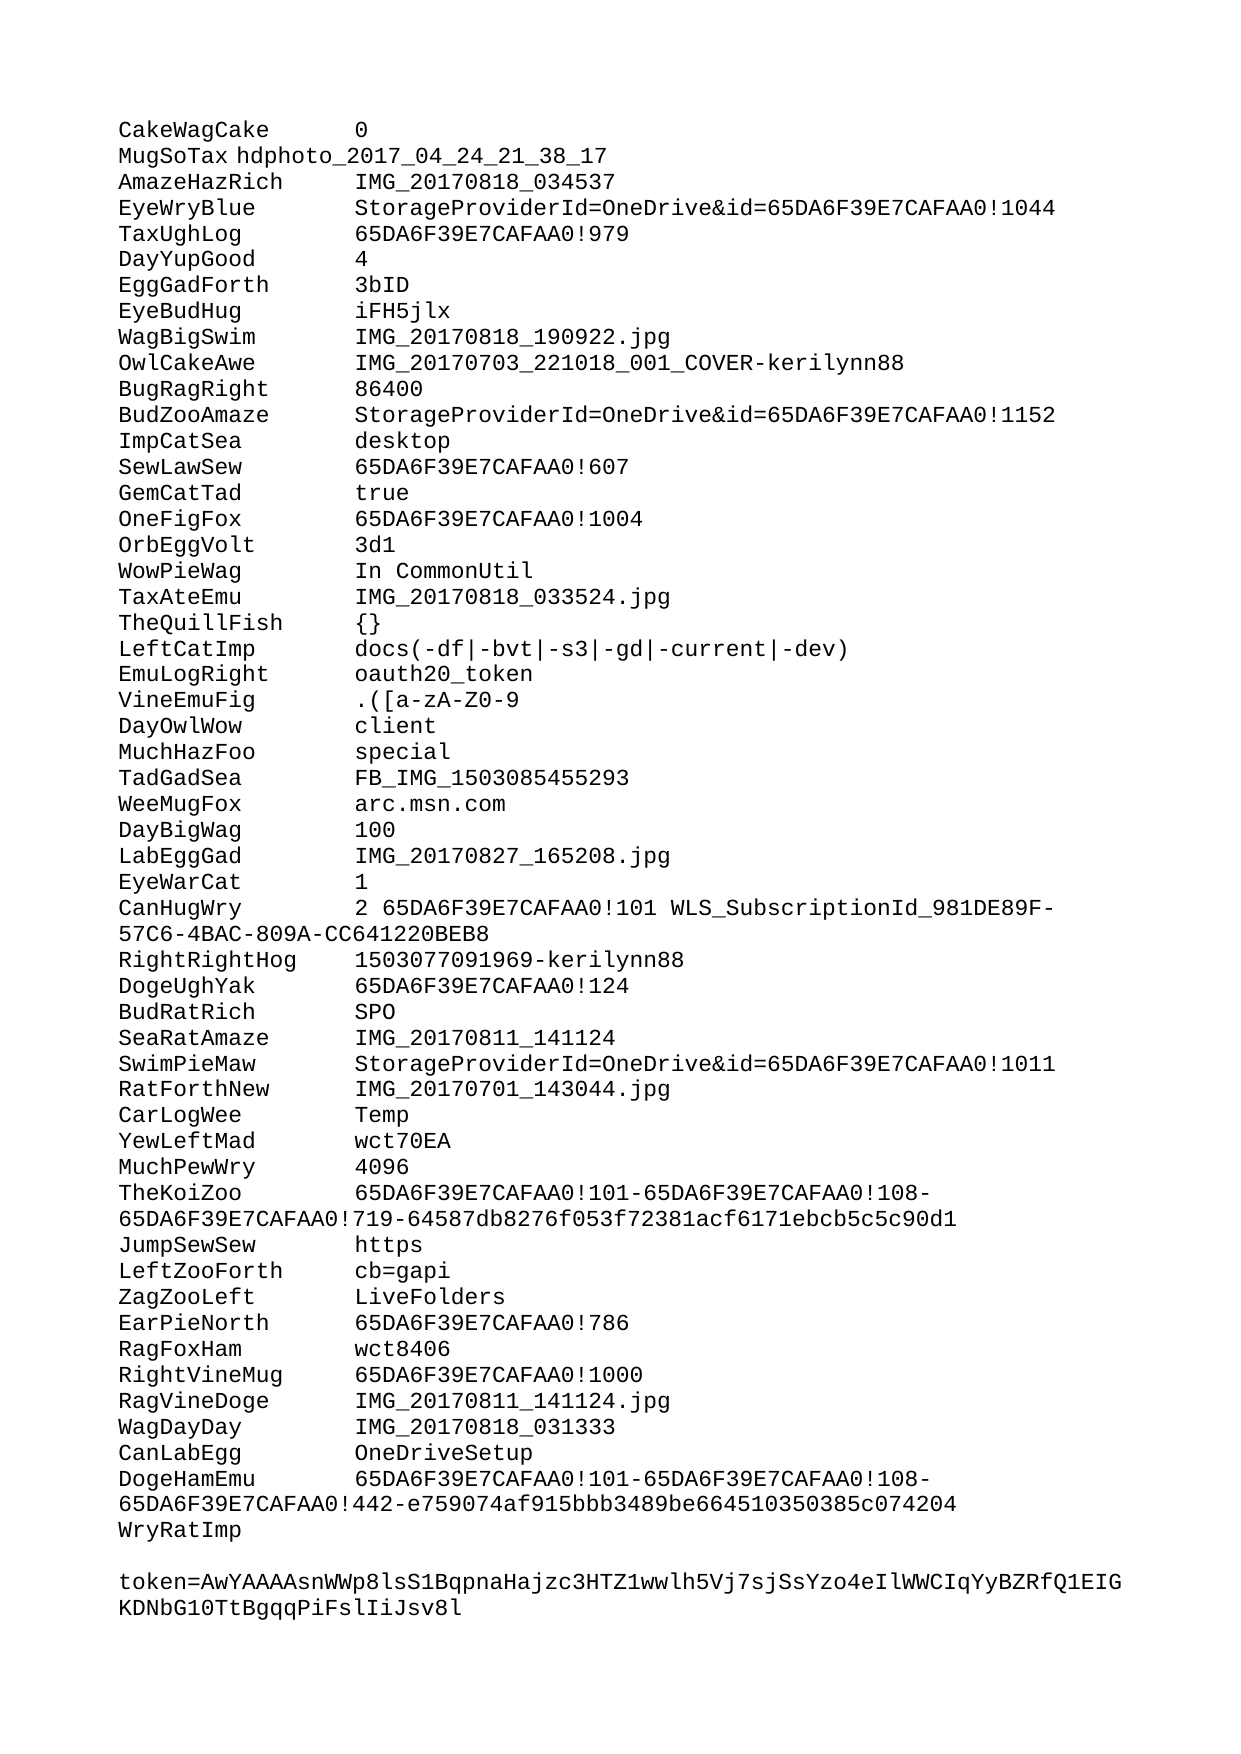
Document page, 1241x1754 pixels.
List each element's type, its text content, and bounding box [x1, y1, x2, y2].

text EyeBudHug iFH5jlx [118, 300, 1122, 326]
text EmuLogRight oauth20_token [118, 663, 1122, 689]
text MugSoTax hdphoto_2017_04_24_21_38_17 [118, 144, 1122, 170]
text DayYupGood 4 [118, 248, 1122, 274]
text DogeUghYak 65DA6F39E7CAFAA0!124 [118, 974, 1122, 1000]
text WowPieWag In CommonUtil [118, 559, 1122, 585]
text RatForthNew IMG_20170701_143044.jpg [118, 1078, 1122, 1104]
text BudZooAmaze StorageProviderId=OneDrive&id=65DA6F39E7CAFAA0!1152 [118, 403, 1122, 429]
text BudRatRich SPO [118, 1000, 1122, 1026]
text DayBigWag 100 [118, 818, 1122, 844]
text LeftCatImp docs(-df|-bvt|-s3|-gd|-current|-dev) [118, 637, 1122, 663]
text MuchPewWry 4096 [118, 1156, 1122, 1182]
text EggGadForth 3bID [118, 274, 1122, 300]
text CanLabEgg OneDriveSetup [118, 1441, 1122, 1467]
text BugRagRight 86400 [118, 377, 1122, 403]
text EyeWryBlue StorageProviderId=OneDrive&id=65DA6F39E7CAFAA0!1044 [118, 196, 1122, 222]
text DayOwlWow client [118, 715, 1122, 741]
text TaxAteEmu IMG_20170818_033524.jpg [118, 585, 1122, 611]
text WagBigSwim IMG_20170818_190922.jpg [118, 326, 1122, 352]
text YewLeftMad wct70EA [118, 1130, 1122, 1156]
text WagDayDay IMG_20170818_031333 [118, 1415, 1122, 1441]
text CarLogWee Temp [118, 1104, 1122, 1130]
text AmazeHazRich IMG_20170818_034537 [118, 170, 1122, 196]
text SeaRatAmaze IMG_20170811_141124 [118, 1026, 1122, 1052]
text RagFoxHam wct8406 [118, 1337, 1122, 1363]
text TadGadSea FB_IMG_1503085455293 [118, 767, 1122, 792]
text RightVineMug 65DA6F39E7CAFAA0!1000 [118, 1363, 1122, 1389]
text WryRatImp token=AwYAAAAsnWWp8lsS1BqpnaHajzc3HTZ1wwlh5Vj7sjSsYzo4eIlWWCIqYyBZRfQ1EIGKDNbG10TtBgqqPiFslIiJsv8l [118, 1519, 1122, 1622]
text OwlCakeAwe IMG_20170703_221018_001_COVER-kerilynn88 [118, 352, 1122, 377]
text TaxUghLog 65DA6F39E7CAFAA0!979 [118, 222, 1122, 248]
text JumpSewSew https [118, 1233, 1122, 1259]
text EyeWarCat 1 [118, 870, 1122, 896]
text WeeMugFox arc.msn.com [118, 792, 1122, 818]
text TheKoiZoo 65DA6F39E7CAFAA0!101-65DA6F39E7CAFAA0!108-65DA6F39E7CAFAA0!719-64587db8276f053f72381acf6171ebcb5c5c90d1 [118, 1182, 1122, 1233]
text EarPieNorth 65DA6F39E7CAFAA0!786 [118, 1311, 1122, 1337]
text OrbEggVolt 3d1 [118, 533, 1122, 559]
text TheQuillFish {} [118, 611, 1122, 637]
text SewLawSew 65DA6F39E7CAFAA0!607 [118, 455, 1122, 481]
text OneFigFox 65DA6F39E7CAFAA0!1004 [118, 507, 1122, 533]
text ZagZooLeft LiveFolders [118, 1285, 1122, 1311]
text CanHugWry 2 65DA6F39E7CAFAA0!101 WLS_SubscriptionId_981DE89F-57C6-4BAC-809A-CC641220BEB8 [118, 896, 1122, 948]
text ImpCatSea desktop [118, 429, 1122, 455]
text RightRightHog 1503077091969-kerilynn88 [118, 948, 1122, 974]
text LeftZooForth cb=gapi [118, 1259, 1122, 1285]
text RagVineDoge IMG_20170811_141124.jpg [118, 1389, 1122, 1415]
text VineEmuFig .([a-zA-Z0-9 [118, 689, 1122, 715]
text CakeWagCake 0 [118, 118, 1122, 144]
text DogeHamEmu 65DA6F39E7CAFAA0!101-65DA6F39E7CAFAA0!108-65DA6F39E7CAFAA0!442-e759074af915bbb3489be664510350385c074204 [118, 1467, 1122, 1519]
text LabEggGad IMG_20170827_165208.jpg [118, 844, 1122, 870]
text MuchHazFoo special [118, 741, 1122, 767]
text SwimPieMaw StorageProviderId=OneDrive&id=65DA6F39E7CAFAA0!1011 [118, 1052, 1122, 1078]
text GemCatTad true [118, 481, 1122, 507]
